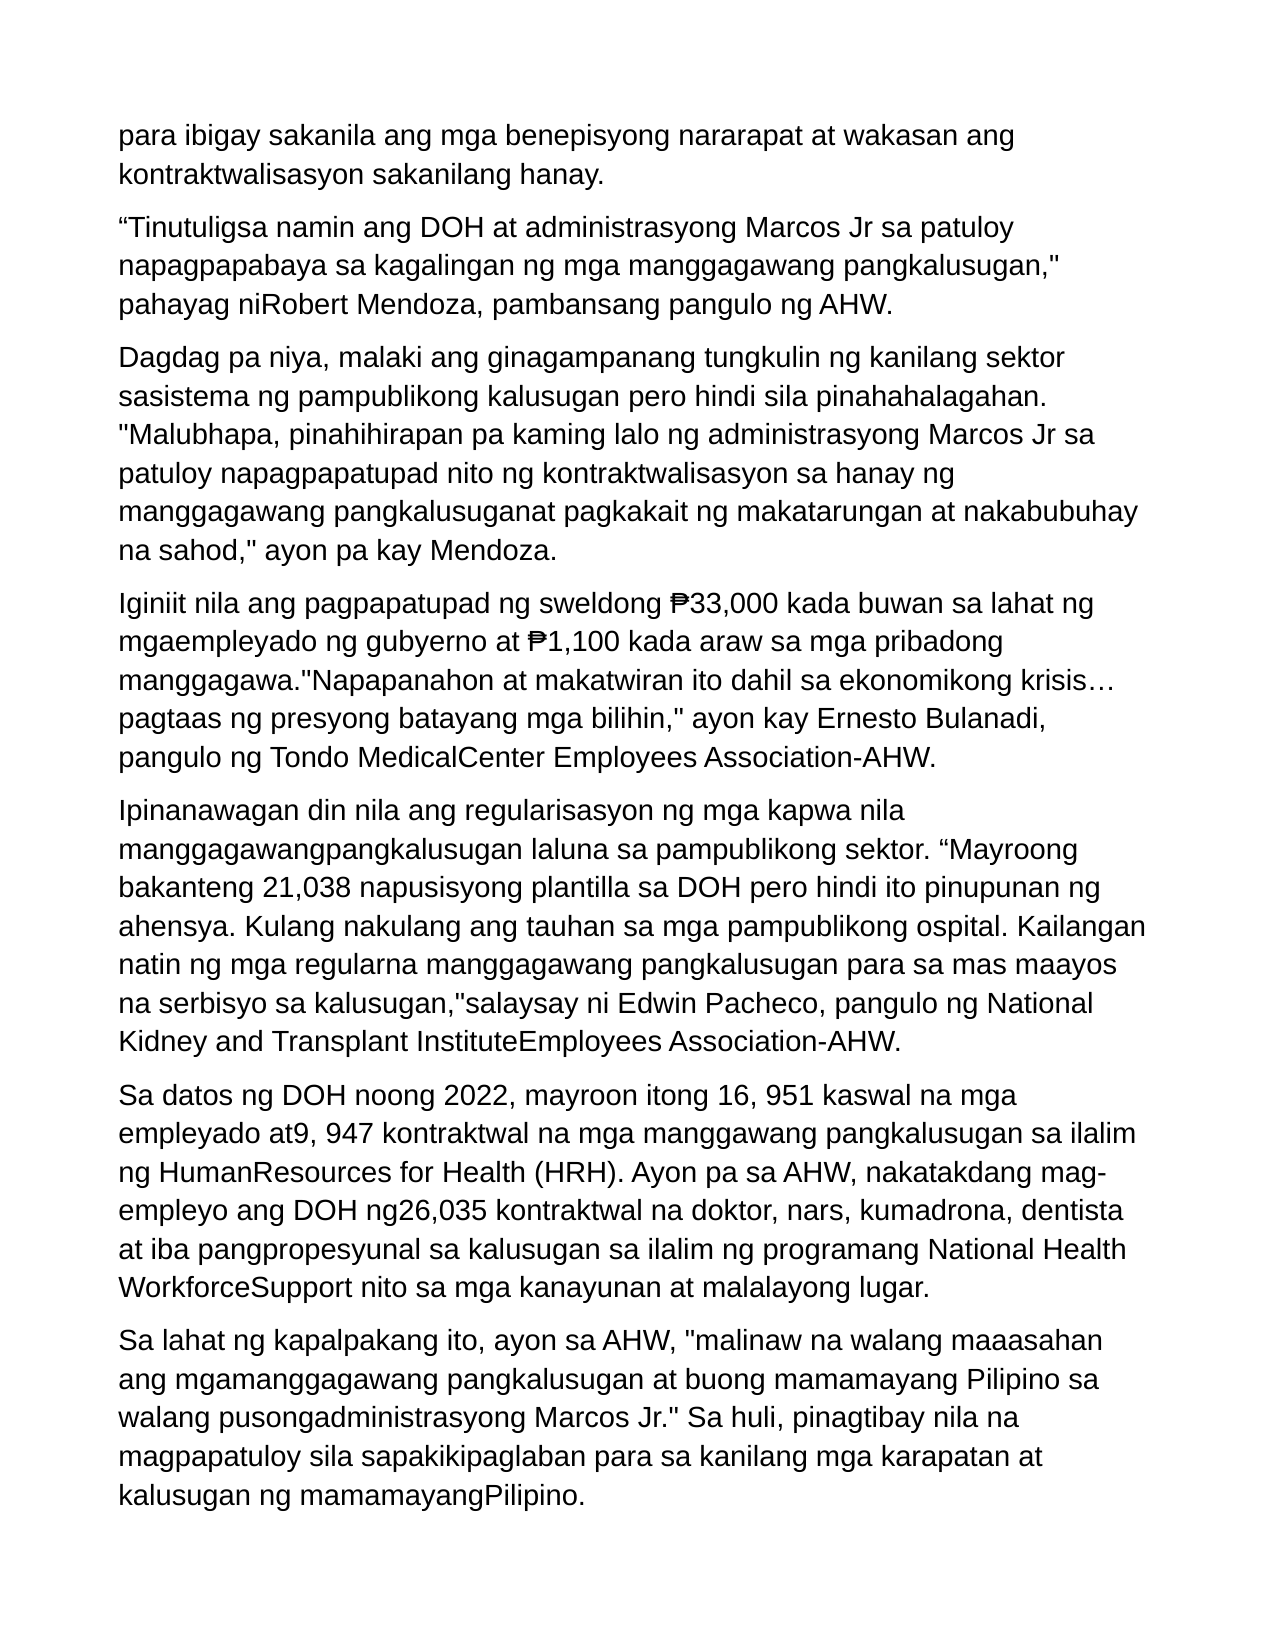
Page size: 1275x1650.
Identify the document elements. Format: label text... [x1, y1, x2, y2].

text “Tinutuligsa namin ang DOH at administrasyong Marcos Jr sa patuloy napagpapabaya sa kagalingan ng mga manggagawang pangkalusugan," pahayag niRobert Mendoza, pambansang pangulo ng AHW. [118, 210, 1157, 320]
text Sa datos ng DOH noong 2022, mayroon itong 16, 951 kaswal na mga empleyado at9, 947 kontraktwal na mga manggawang pangkalusugan sa ilalim ng HumanResources for Health (HRH). Ayon pa sa AHW, nakatakdang mag-empleyo ang DOH ng26,035 kontraktwal na doktor, nars, kumadrona, dentista at iba pangpropesyunal sa kalusugan sa ilalim ng programang National Health WorkforceSupport nito sa mga kanayunan at malalayong lugar. [118, 1077, 1157, 1304]
text Iginiit nila ang pagpapatupad ng sweldong ₱33,000 kada buwan sa lahat ng mgaempleyado ng gubyerno at ₱1,100 kada araw sa mga pribadong manggagawa."Napapanahon at makatwiran ito dahil sa ekonomikong krisis…pagtaas ng presyong batayang mga bilihin," ayon kay Ernesto Bulanadi, pangulo ng Tondo MedicalCenter Employees Association-AHW. [118, 586, 1157, 773]
text para ibigay sakanila ang mga benepisyong nararapat at wakasan ang kontraktwalisasyon sakanilang hanay. [118, 118, 1157, 190]
text Sa lahat ng kapalpakang ito, ayon sa AHW, "malinaw na walang maaasahan ang mgamanggagawang pangkalusugan at buong mamamayang Pilipino sa walang pusongadministrasyong Marcos Jr." Sa huli, pinagtibay nila na magpapatuloy sila sapakikipaglaban para sa kanilang mga karapatan at kalusugan ng mamamayangPilipino. [118, 1323, 1157, 1511]
text Dagdag pa niya, malaki ang ginagampanang tungkulin ng kanilang sektor sasistema ng pampublikong kalusugan pero hindi sila pinahahalagahan. "Malubhapa, pinahihirapan pa kaming lalo ng administrasyong Marcos Jr sa patuloy napagpapatupad nito ng kontraktwalisasyon sa hanay ng manggagawang pangkalusuganat pagkakait ng makatarungan at nakabubuhay na sahod," ayon pa kay Mendoza. [118, 340, 1157, 566]
text Ipinanawagan din nila ang regularisasyon ng mga kapwa nila manggagawangpangkalusugan laluna sa pampublikong sektor. “Mayroong bakanteng 21,038 napusisyong plantilla sa DOH pero hindi ito pinupunan ng ahensya. Kulang nakulang ang tauhan sa mga pampublikong ospital. Kailangan natin ng mga regularna manggagawang pangkalusugan para sa mas maayos na serbisyo sa kalusugan,"salaysay ni Edwin Pacheco, pangulo ng National Kidney and Transplant InstituteEmployees Association-AHW. [118, 793, 1157, 1058]
